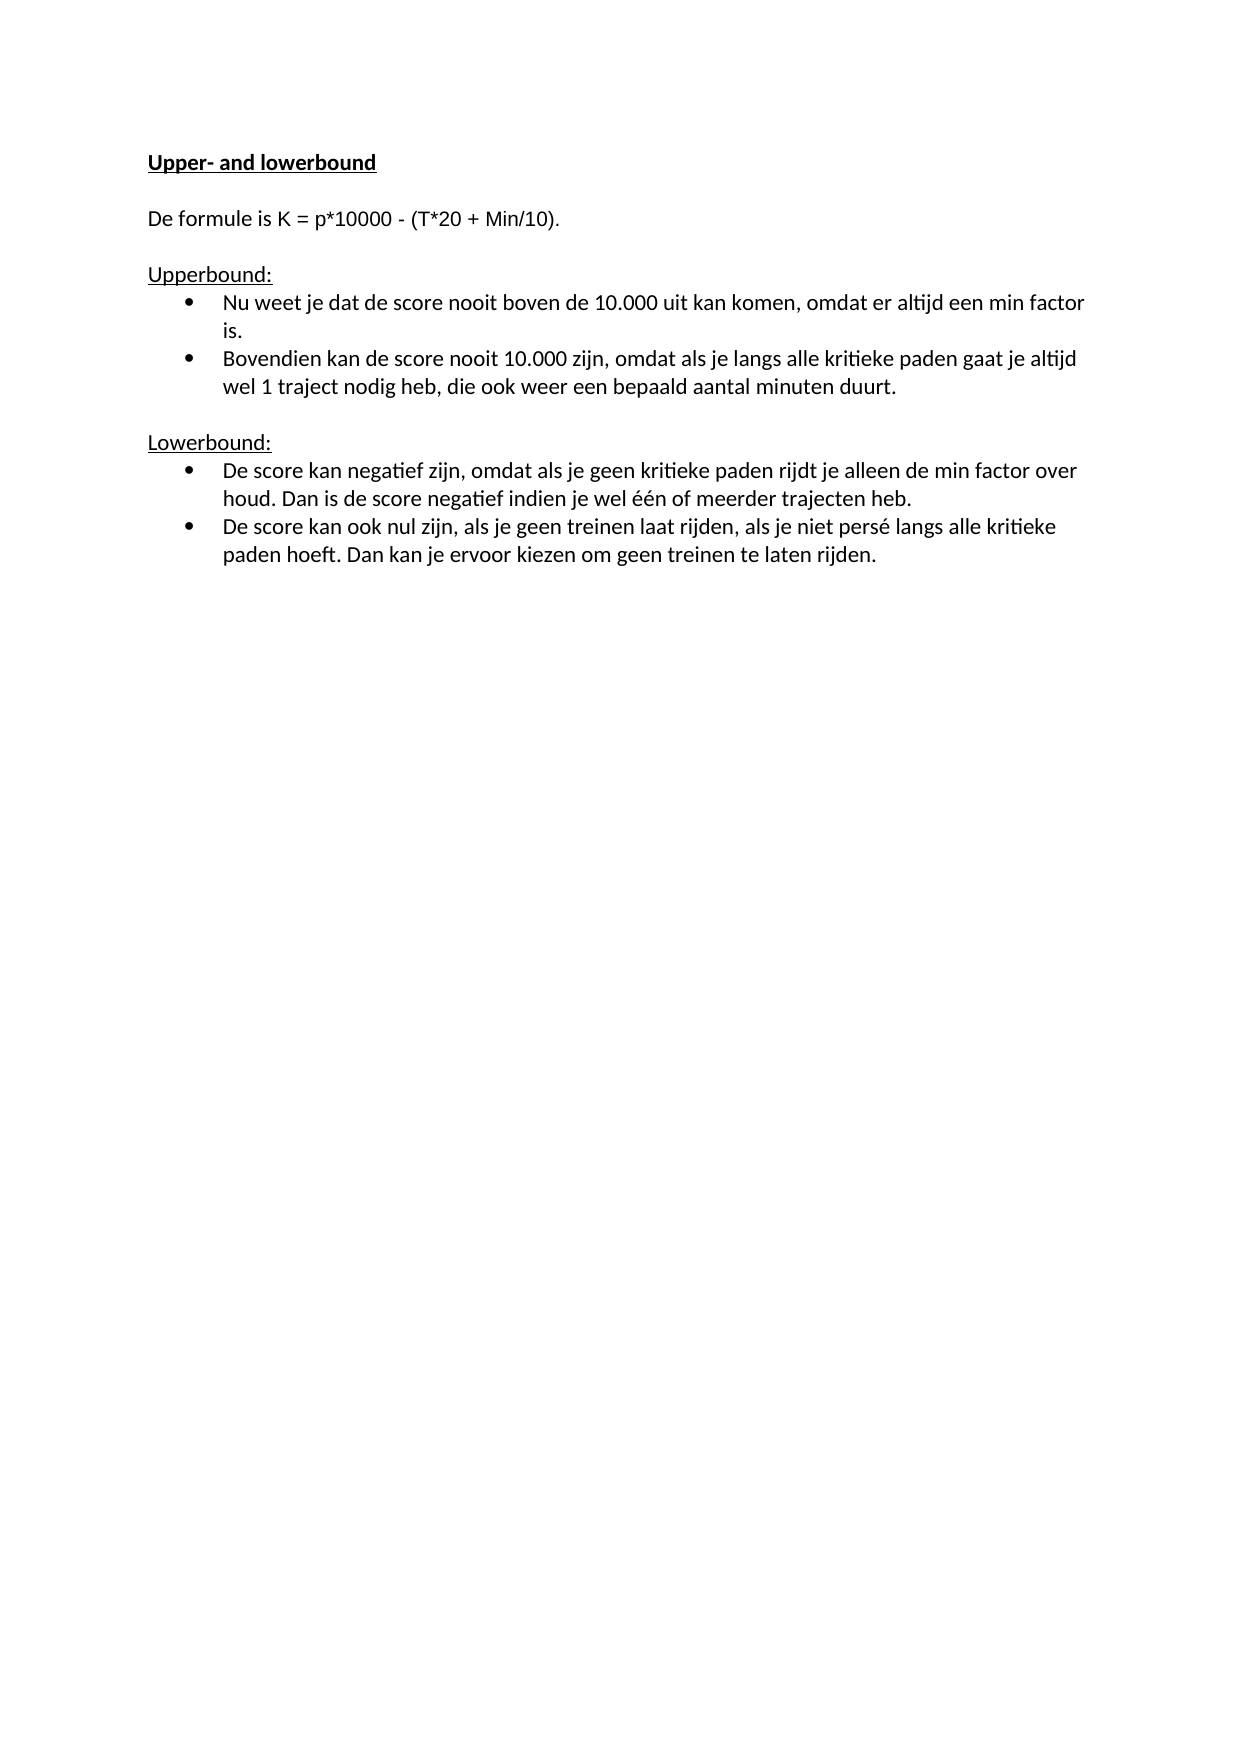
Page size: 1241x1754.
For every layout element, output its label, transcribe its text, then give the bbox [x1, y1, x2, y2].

text Upperbound: [148, 260, 1093, 288]
text De formule is K = p*10000 - (T*20 + Min/10). [148, 204, 1093, 232]
list De score kan ook nul zijn, als je geen treinen laat rijden, als je niet persé langs alle kritieke paden hoeft. Dan kan je ervoor kiezen om geen treinen te laten rijden. [185, 512, 1093, 568]
list De score kan negatief zijn, omdat als je geen kritieke paden rijdt je alleen de min factor over houd. Dan is de score negatief indien je wel één of meerder trajecten heb. [185, 456, 1093, 512]
list Bovendien kan de score nooit 10.000 zijn, omdat als je langs alle kritieke paden gaat je altijd wel 1 traject nodig heb, die ook weer een bepaald aantal minuten duurt. [185, 344, 1093, 400]
list Nu weet je dat de score nooit boven de 10.000 uit kan komen, omdat er altijd een min factor is. [185, 288, 1093, 344]
text Upper- and lowerbound [148, 148, 1093, 176]
text Lowerbound: [148, 428, 1093, 456]
